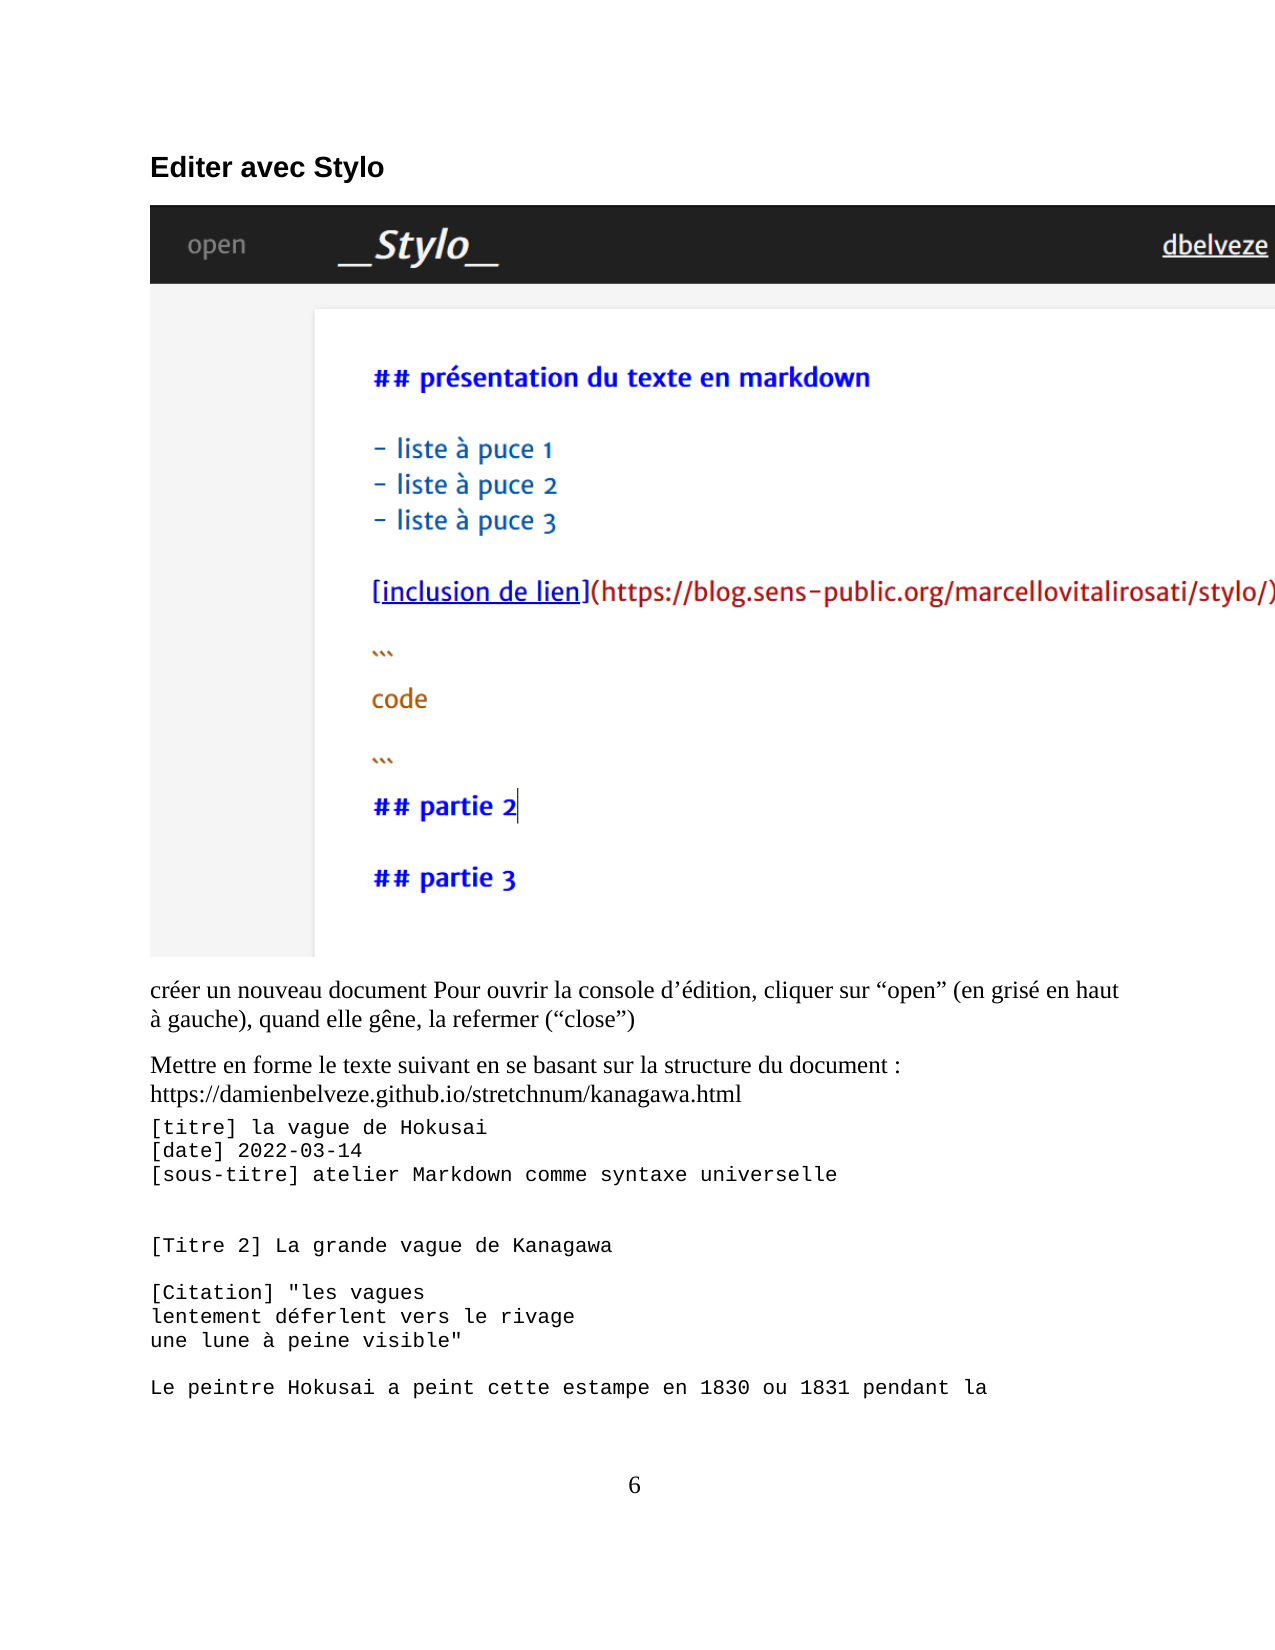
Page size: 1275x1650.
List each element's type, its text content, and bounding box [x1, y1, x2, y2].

text Mettre en forme le texte suivant en se basant sur la structure du document : https://damienbelveze.github.io/stretchnum/kanagawa.html [150, 1050, 1125, 1108]
text [date] 2022-03-14 [150, 1141, 1125, 1164]
subtitle Editer avec Stylo [150, 150, 1125, 183]
text [titre] la vague de Hokusai [150, 1117, 1125, 1141]
text Le peintre Hokusai a peint cette estampe en 1830 ou 1831 pendant la [150, 1377, 1125, 1401]
text créer un nouveau document Pour ouvrir la console d’édition, cliquer sur “open” (en grisé en haut à gauche), quand elle gêne, la refermer (“close”) [150, 975, 1125, 1032]
text [Titre 2] La grande vague de Kanagawa [150, 1235, 1125, 1259]
text [sous-titre] atelier Markdown comme syntaxe universelle [150, 1164, 1125, 1188]
text une lune à peine visible" [150, 1330, 1125, 1353]
text [Citation] "les vagues [150, 1282, 1125, 1306]
text lentement déferlent vers le rivage [150, 1306, 1125, 1330]
picture [150, 205, 1275, 957]
